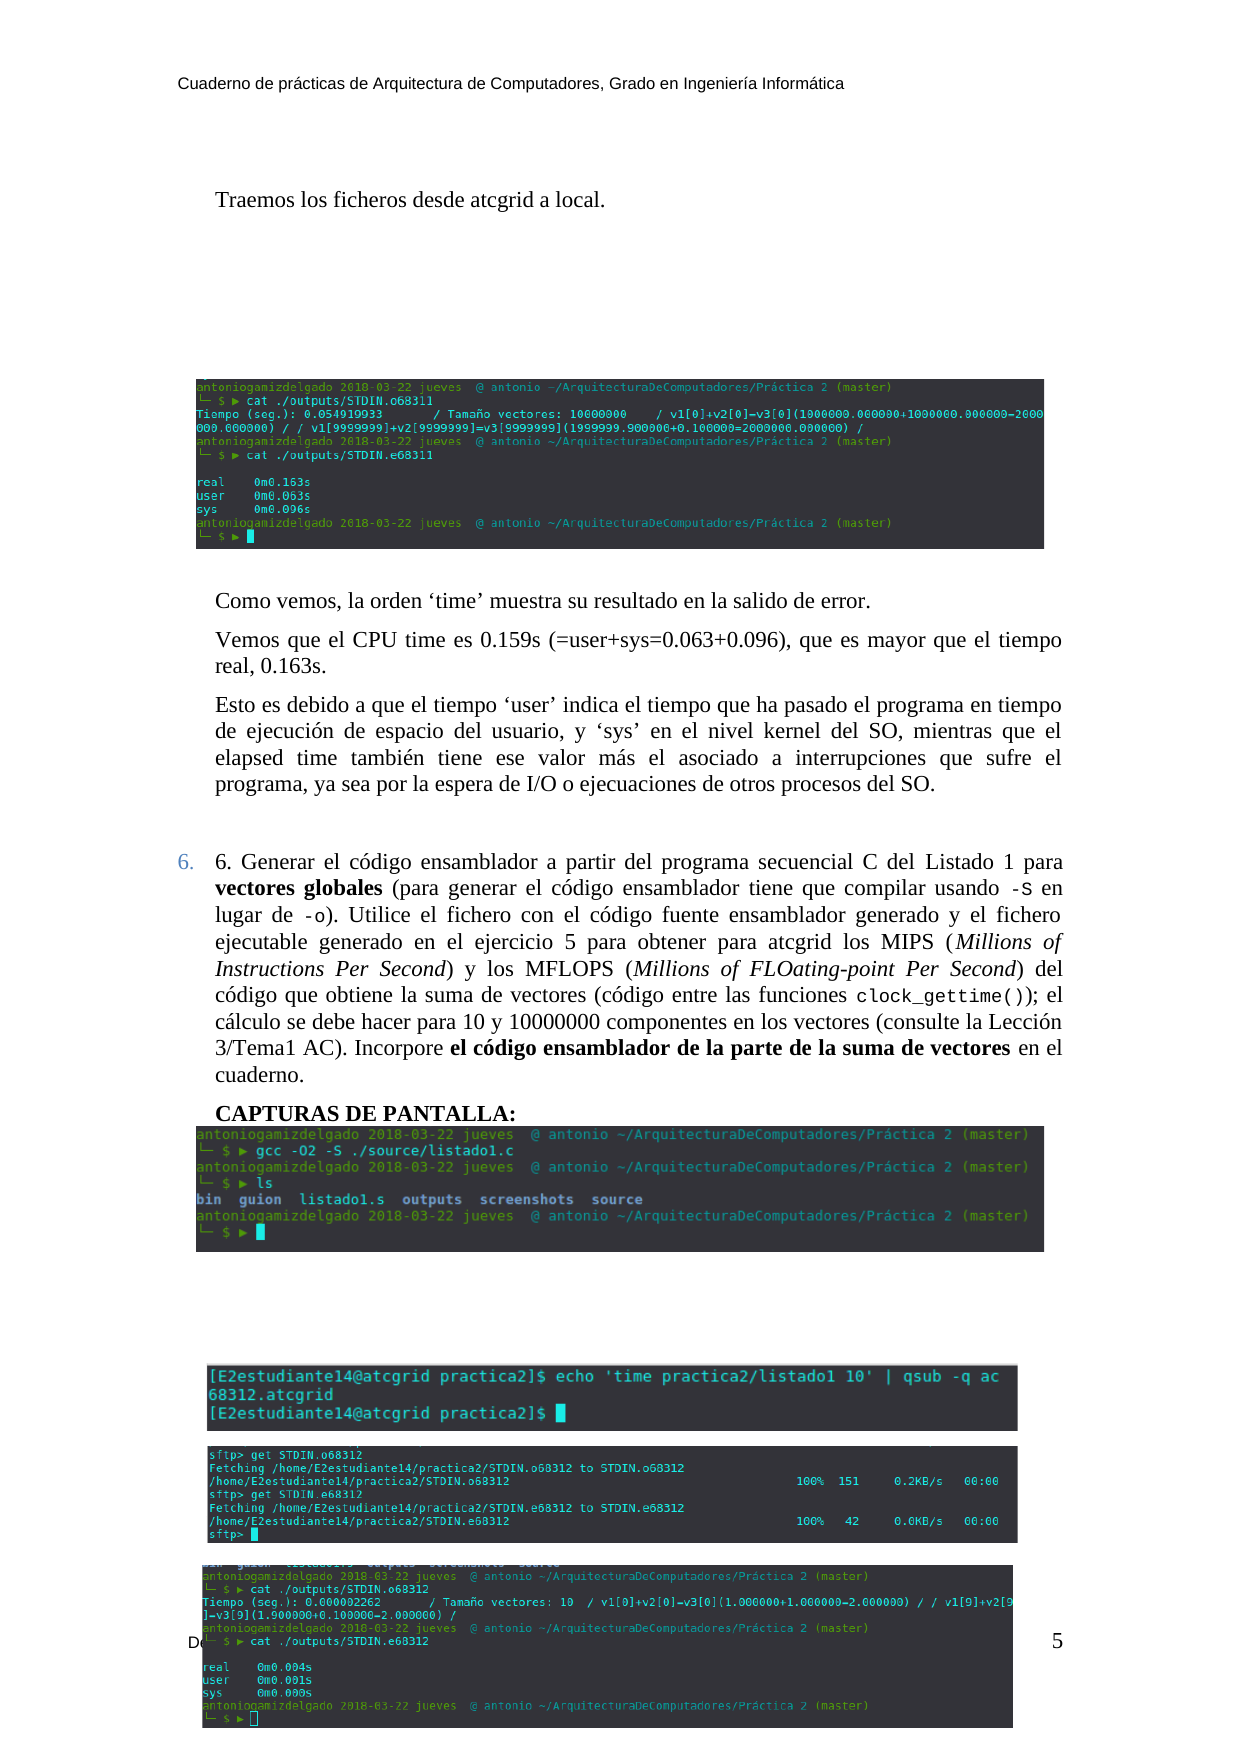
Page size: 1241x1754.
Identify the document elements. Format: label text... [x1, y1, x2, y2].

text CAPTURAS DE PANTALLA: [215, 1099, 1063, 1126]
list 6. Generar el código ensamblador a partir del programa secuencial C del Listado 1 para vectores globales (para generar el código ensamblador tiene que compilar usando -S en lugar de -o). Utilice el fichero con el código fuente ensamblador generado y el fichero ejecutable generado en el ejercicio 5 para obtener para atcgrid los MIPS (Millions of Instructions Per Second) y los MFLOPS (Millions of FLOating-point Per Second) del código que obtiene la suma de vectores (código entre las funciones clock_gettime()); el cálculo se debe hacer para 10 y 10000000 componentes en los vectores (consulte la Lección 3/Tema1 AC). Incorpore el código ensamblador de la parte de la suma de vectores en el cuaderno. [177, 848, 1063, 1087]
picture [202, 1565, 1013, 1728]
list Traemos los ficheros desde atcgrid a local. [215, 187, 1063, 213]
list Vemos que el CPU time es 0.159s (=user+sys=0.063+0.096), que es mayor que el tiempo real, 0.163s. [215, 626, 1063, 679]
picture [206, 1446, 1018, 1543]
picture [196, 379, 1045, 549]
list Esto es debido a que el tiempo ‘user’ indica el tiempo que ha pasado el programa en tiempo de ejecución de espacio del usuario, y ‘sys’ en el nivel kernel del SO, mientras que el elapsed time también tiene ese valor más el asociado a interrupciones que sufre el programa, ya sea por la espera de I/O o ejecuaciones de otros procesos del SO. [215, 691, 1063, 797]
picture [196, 1126, 1045, 1252]
picture [206, 1363, 1018, 1431]
list Como vemos, la orden ‘time’ muestra su resultado en la salido de error. [215, 587, 1063, 613]
